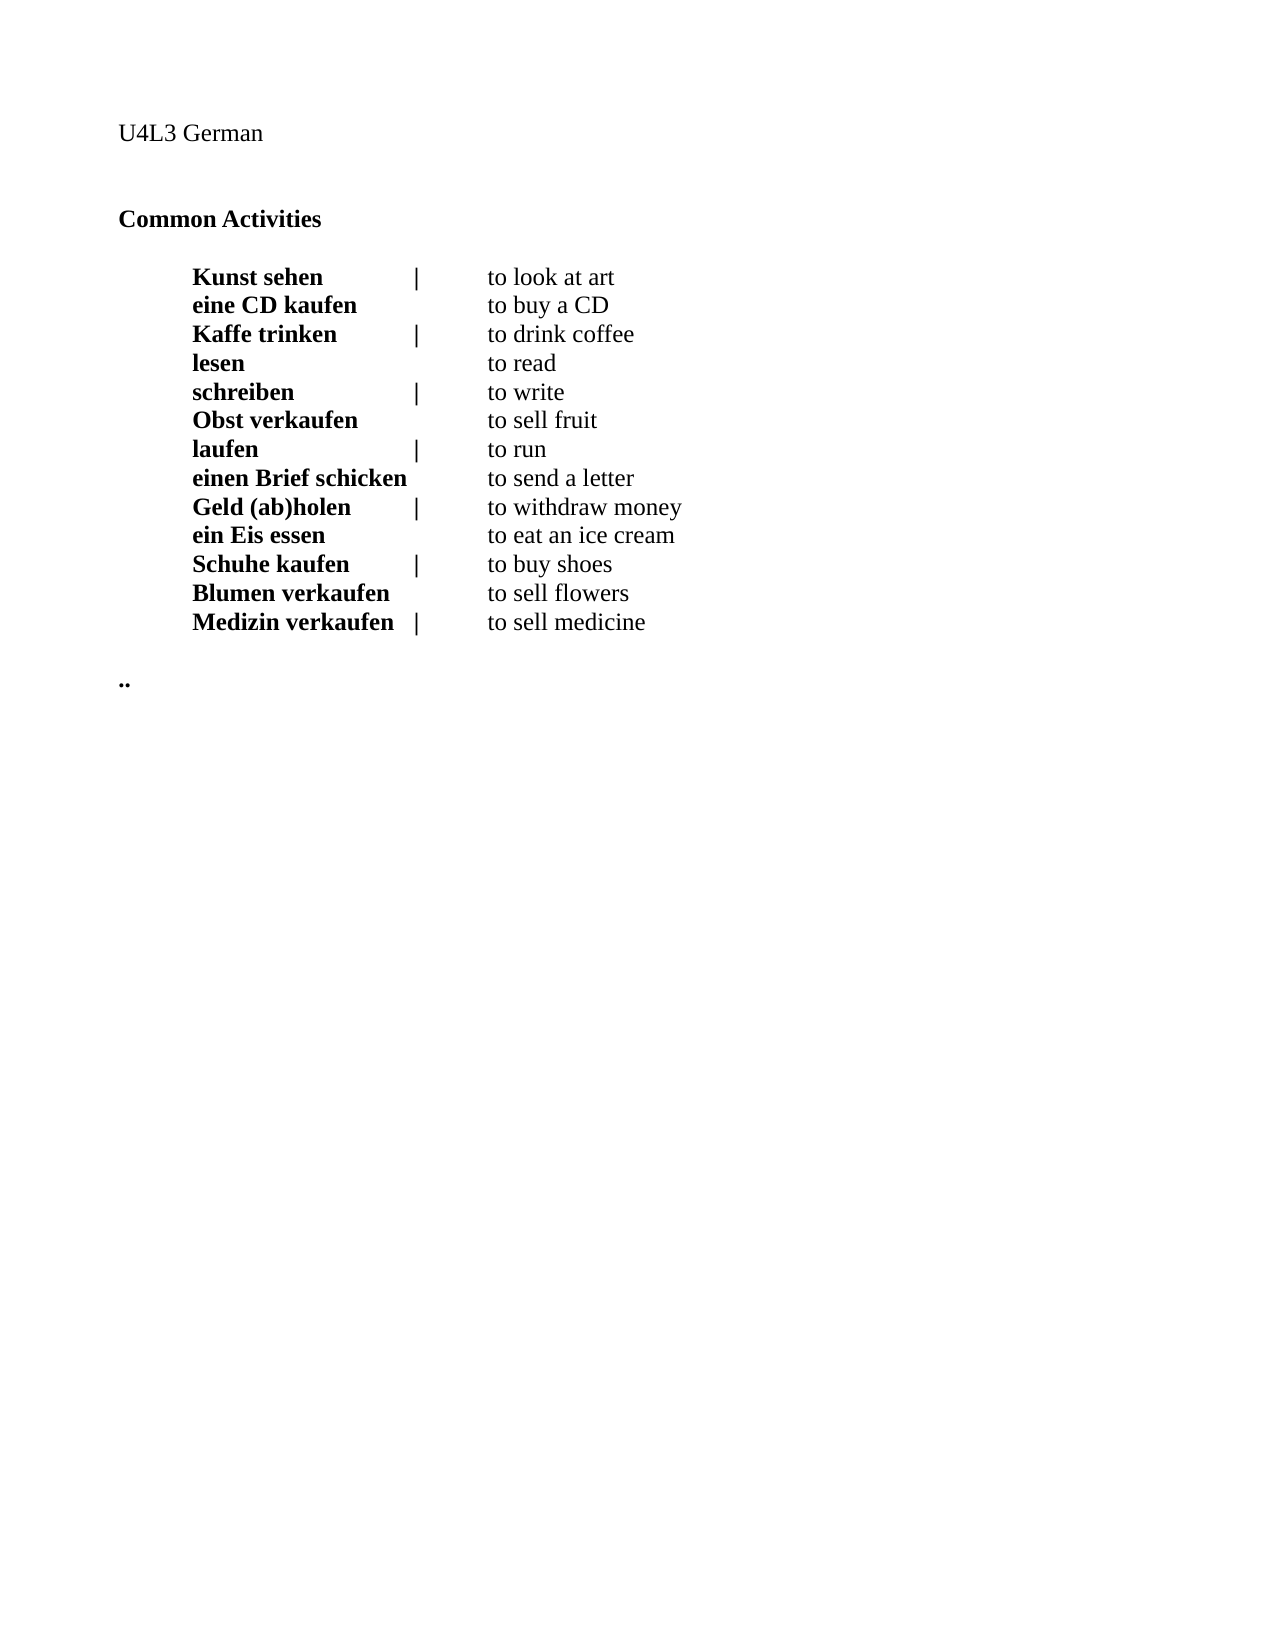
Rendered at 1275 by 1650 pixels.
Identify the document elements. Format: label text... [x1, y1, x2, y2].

text Common Activities [118, 204, 1157, 233]
text lesen to read [118, 348, 1157, 377]
text ein Eis essen to eat an ice cream [118, 521, 1157, 549]
text Kunst sehen | to look at art [118, 262, 1157, 291]
text Schuhe kaufen | to buy shoes [118, 549, 1157, 578]
text U4L3 German [118, 118, 1157, 147]
text eine CD kaufen to buy a CD [118, 291, 1157, 319]
text Blumen verkaufen to sell flowers [118, 578, 1157, 607]
text laufen | to run [118, 434, 1157, 463]
text Kaffe trinken | to drink coffee [118, 319, 1157, 348]
text einen Brief schicken to send a letter [118, 463, 1157, 492]
text schreiben | to write [118, 377, 1157, 406]
text Medizin verkaufen | to sell medicine [118, 607, 1157, 636]
text .. [118, 664, 1157, 693]
text Obst verkaufen to sell fruit [118, 406, 1157, 434]
text Geld (ab)holen | to withdraw money [118, 492, 1157, 521]
